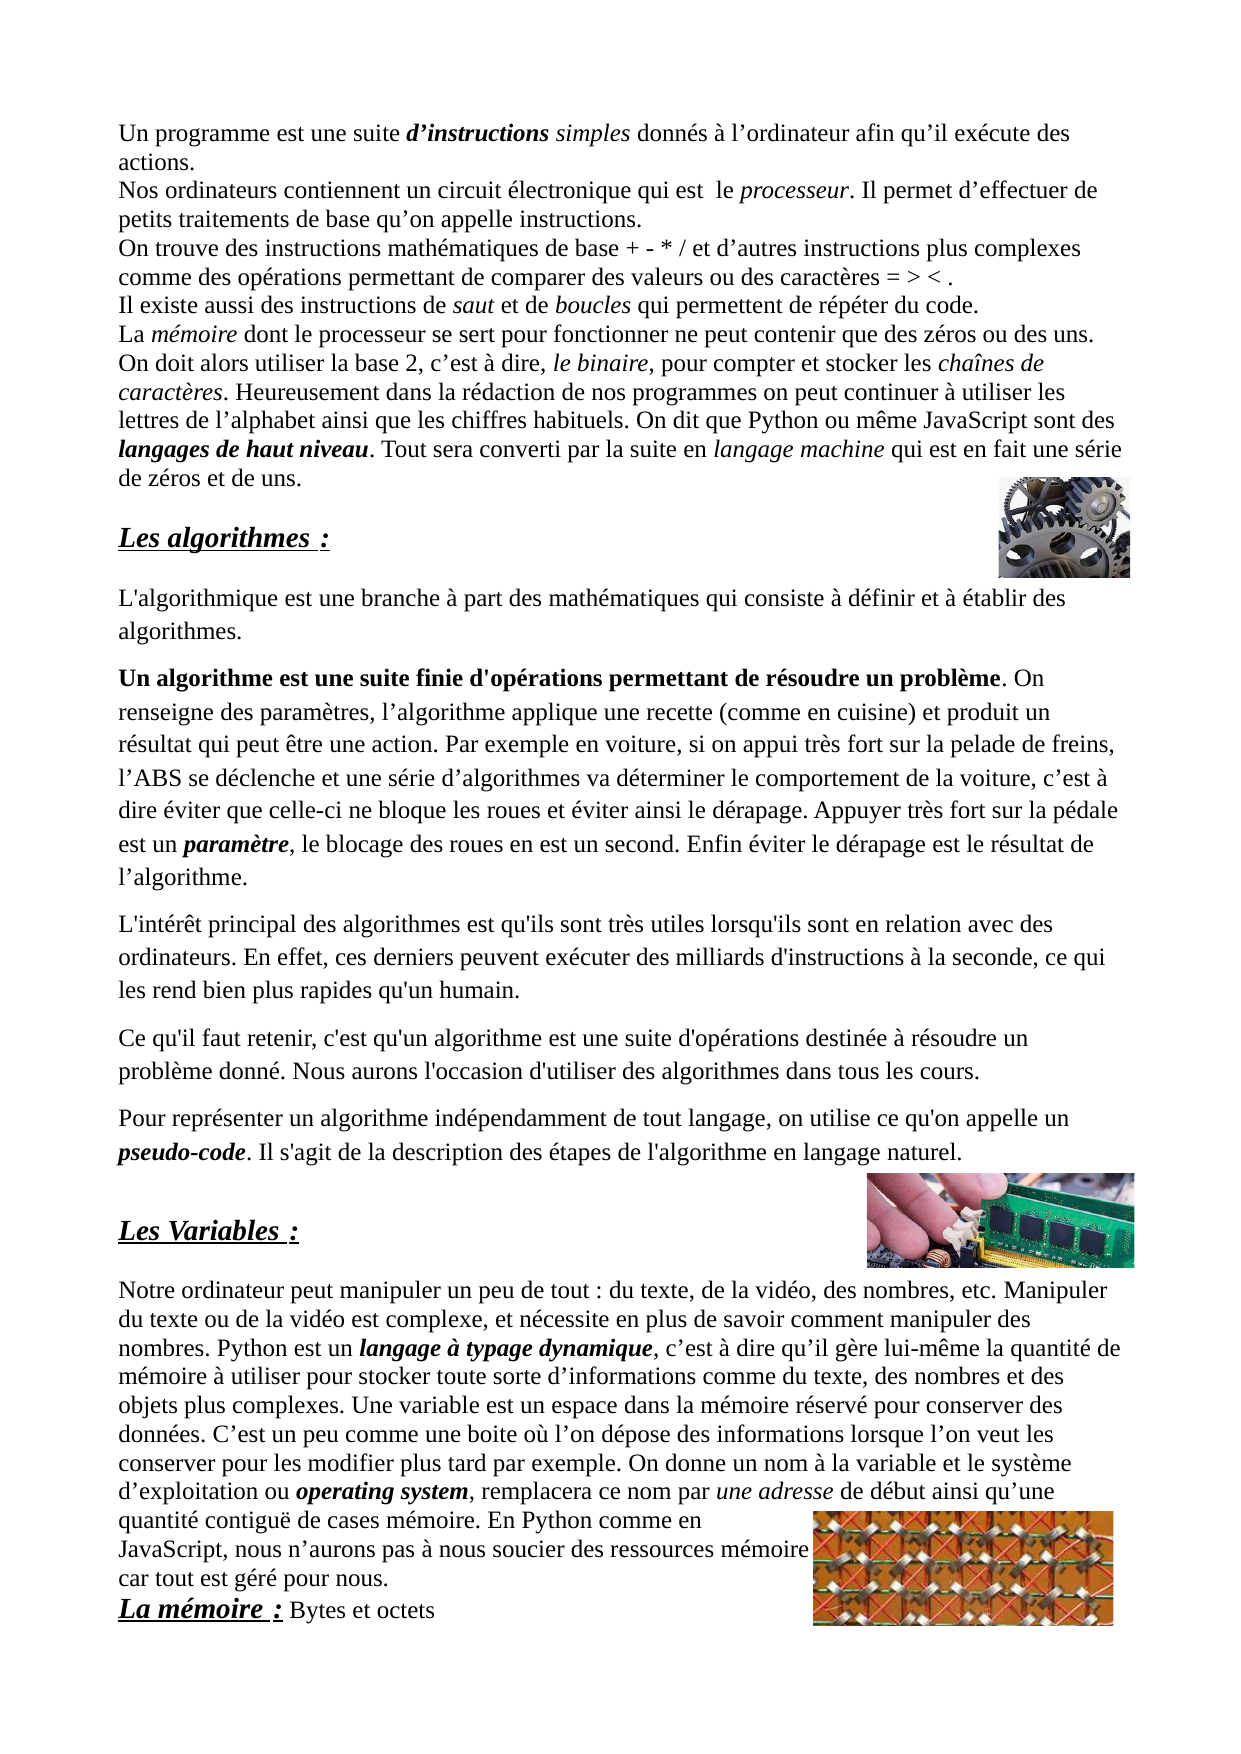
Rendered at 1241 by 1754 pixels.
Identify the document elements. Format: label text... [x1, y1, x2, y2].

text Les algorithmes : [118, 521, 998, 554]
text La mémoire : Bytes et octets [118, 1591, 813, 1625]
text L'algorithmique est une branche à part des mathématiques qui consiste à définir et à établir des algorithmes. [118, 583, 1122, 645]
text Notre ordinateur peut manipuler un peu de tout : du texte, de la vidéo, des nombres, etc. Manipuler du texte ou de la vidéo est complexe, et nécessite en plus de savoir comment manipuler des nombres. Python est un langage à typage dynamique, c’est à dire qu’il gère lui-même la quantité de mémoire à utiliser pour stocker toute sorte d’informations comme du texte, des nombres et des objets plus complexes. Une variable est un espace dans la mémoire réservé pour conserver des données. C’est un peu comme une boite où l’on dépose des informations lorsque l’on veut les conserver pour les modifier plus tard par exemple. On donne un nom à la variable et le système d’exploitation ou operating system, remplacera ce nom par une adresse de début ainsi qu’une quantité contiguë de cases mémoire. En Python comme en JavaScript, nous n’aurons pas à nous soucier des ressources mémoire car tout est géré pour nous. [118, 1275, 1122, 1591]
text On trouve des instructions mathématiques de base + - * / et d’autres instructions plus complexes comme des opérations permettant de comparer des valeurs ou des caractères = > < . [118, 233, 1122, 291]
text La mémoire dont le processeur se sert pour fonctionner ne peut contenir que des zéros ou des uns. On doit alors utiliser la base 2, c’est à dire, le binaire, pour compter et stocker les chaînes de caractères. Heureusement dans la rédaction de nos programmes on peut continuer à utiliser les lettres de l’alphabet ainsi que les chiffres habituels. On dit que Python ou même JavaScript sont des langages de haut niveau. Tout sera converti par la suite en langage machine qui est en fait une série de zéros et de uns. [118, 319, 1122, 492]
picture [998, 477, 1131, 578]
text Pour représenter un algorithme indépendamment de tout langage, on utilise ce qu'on appelle un pseudo-code. Il s'agit de la description des étapes de l'algorithme en langage naturel. [118, 1103, 1122, 1165]
text Il existe aussi des instructions de saut et de boucles qui permettent de répéter du code. [118, 291, 1122, 319]
text Ce qu'il faut retenir, c'est qu'un algorithme est une suite d'opérations destinée à résoudre un problème donné. Nous aurons l'occasion d'utiliser des algorithmes dans tous les cours. [118, 1023, 1122, 1085]
text Un algorithme est une suite finie d'opérations permettant de résoudre un problème. On renseigne des paramètres, l’algorithme applique une recette (comme en cuisine) et produit un résultat qui peut être une action. Par exemple en voiture, si on appui très fort sur la pelade de freins, l’ABS se déclenche et une série d’algorithmes va déterminer le comportement de la voiture, c’est à dire éviter que celle-ci ne bloque les roues et éviter ainsi le dérapage. Appuyer très fort sur la pédale est un paramètre, le blocage des roues en est un second. Enfin éviter le dérapage est le résultat de l’algorithme. [118, 663, 1122, 890]
text Nos ordinateurs contiennent un circuit électronique qui est le processeur. Il permet d’effectuer de petits traitements de base qu’on appelle instructions. [118, 176, 1122, 233]
picture [813, 1511, 1114, 1626]
text L'intérêt principal des algorithmes est qu'ils sont très utiles lorsqu'ils sont en relation avec des ordinateurs. En effet, ces derniers peuvent exécuter des milliards d'instructions à la seconde, ce qui les rend bien plus rapides qu'un humain. [118, 909, 1122, 1004]
text Un programme est une suite d’instructions simples donnés à l’ordinateur afin qu’il exécute des actions. [118, 118, 1122, 176]
picture [866, 1173, 1135, 1268]
text Les Variables : [118, 1213, 866, 1246]
